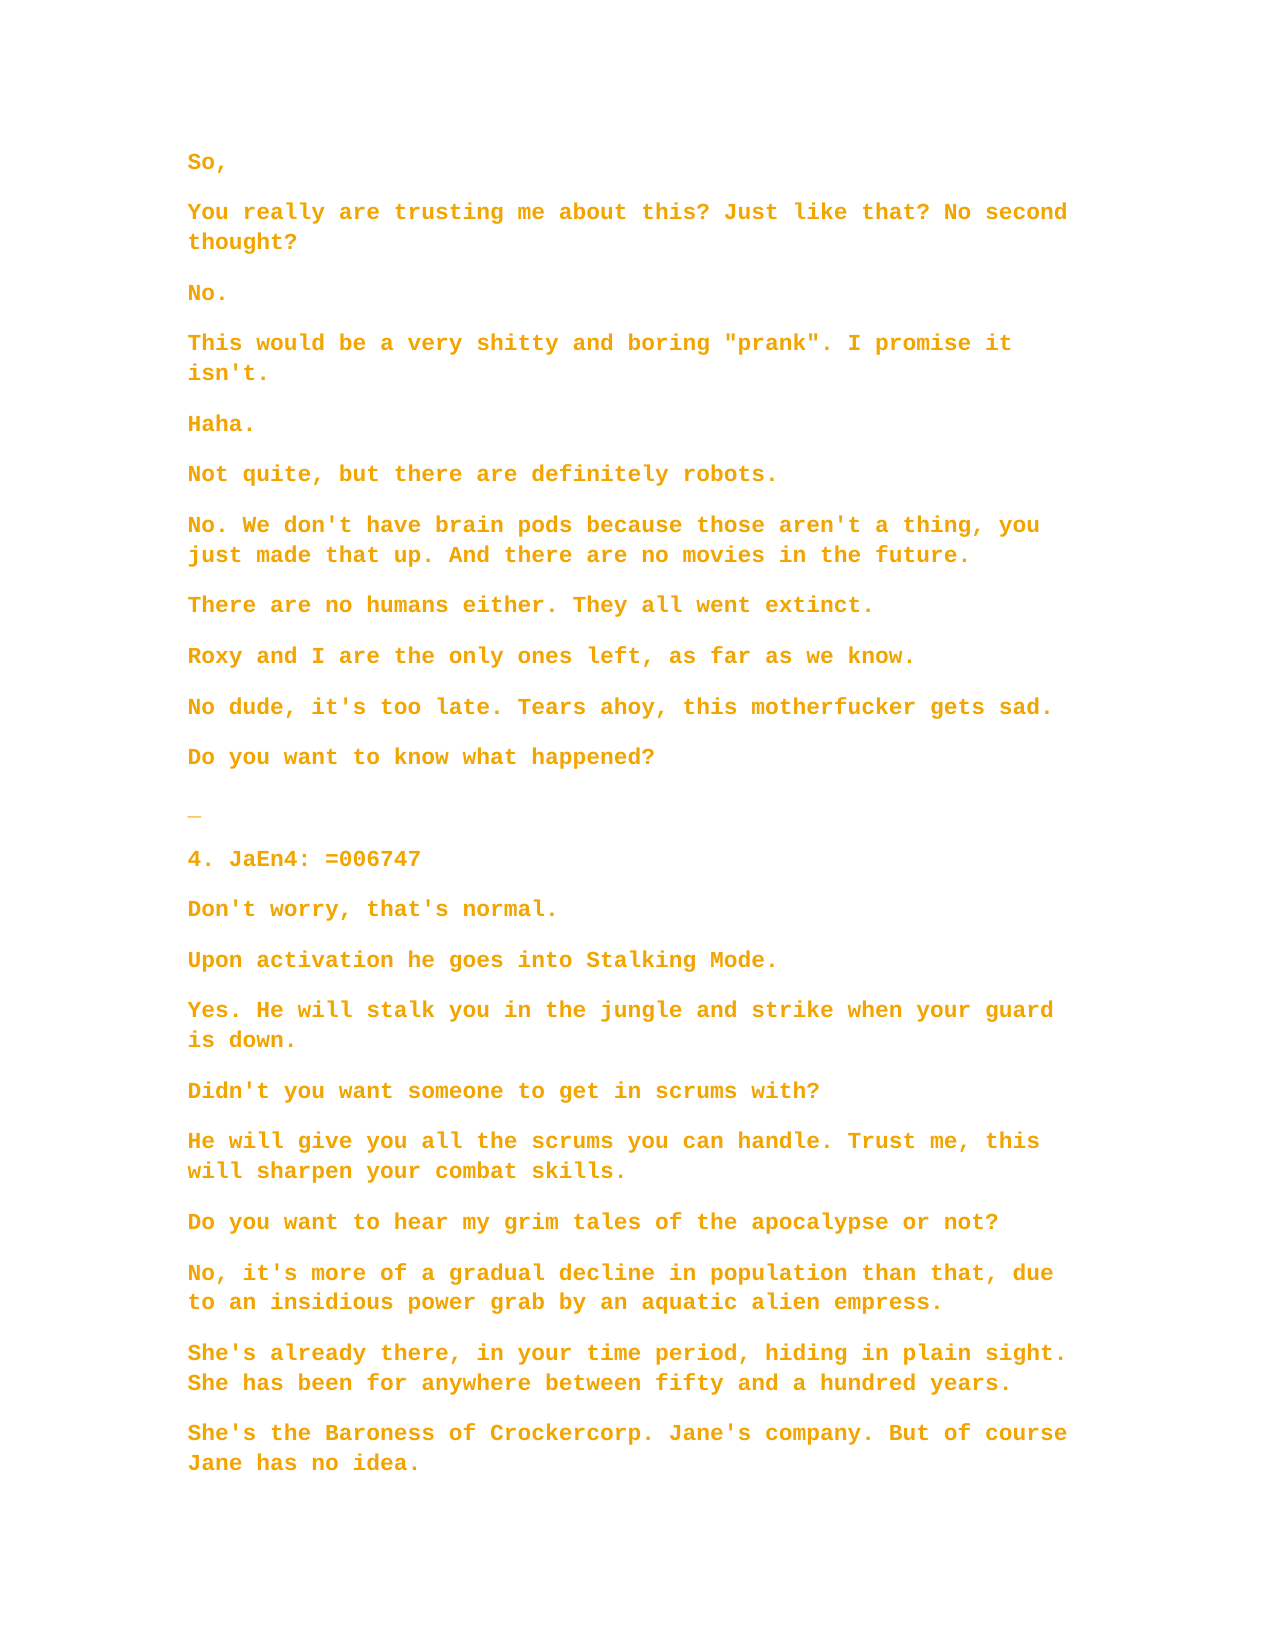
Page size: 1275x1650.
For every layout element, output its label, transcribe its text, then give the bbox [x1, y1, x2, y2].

text There are no humans either. They all went extinct. [187, 594, 1087, 620]
text Upon activation he goes into Stalking Mode. [187, 948, 1087, 974]
text You really are trusting me about this? Just like that? No second thought? [187, 201, 1087, 256]
text He will give you all the scrums you can handle. Trust me, this will sharpen your combat skills. [187, 1130, 1087, 1186]
text She's already there, in your time period, hiding in plain sight. She has been for anywhere between fifty and a hundred years. [187, 1341, 1087, 1397]
text _ [187, 796, 1087, 822]
text Yes. He will stalk you in the jungle and strike when your guard is down. [187, 999, 1087, 1054]
text 4. JaEn4: =006747 [187, 847, 1087, 873]
text No, it's more of a gradual decline in population than that, due to an insidious power grab by an aquatic alien empress. [187, 1261, 1087, 1317]
text Do you want to know what happened? [187, 746, 1087, 772]
text Not quite, but there are definitely robots. [187, 463, 1087, 489]
text No. [187, 281, 1087, 307]
text No dude, it's too late. Tears ahoy, this motherfucker gets sad. [187, 695, 1087, 721]
text Do you want to hear my grim tales of the apocalypse or not? [187, 1210, 1087, 1236]
text This would be a very shitty and boring "prank". I promise it isn't. [187, 332, 1087, 387]
text She's the Baroness of Crockercorp. Jane's company. But of course Jane has no idea. [187, 1422, 1087, 1477]
text So, [187, 150, 1087, 176]
text Didn't you want someone to get in scrums with? [187, 1079, 1087, 1105]
text No. We don't have brain pods because those aren't a thing, you just made that up. And there are no movies in the future. [187, 513, 1087, 569]
text Don't worry, that's normal. [187, 897, 1087, 923]
text Haha. [187, 412, 1087, 438]
text Roxy and I are the only ones left, as far as we know. [187, 644, 1087, 670]
